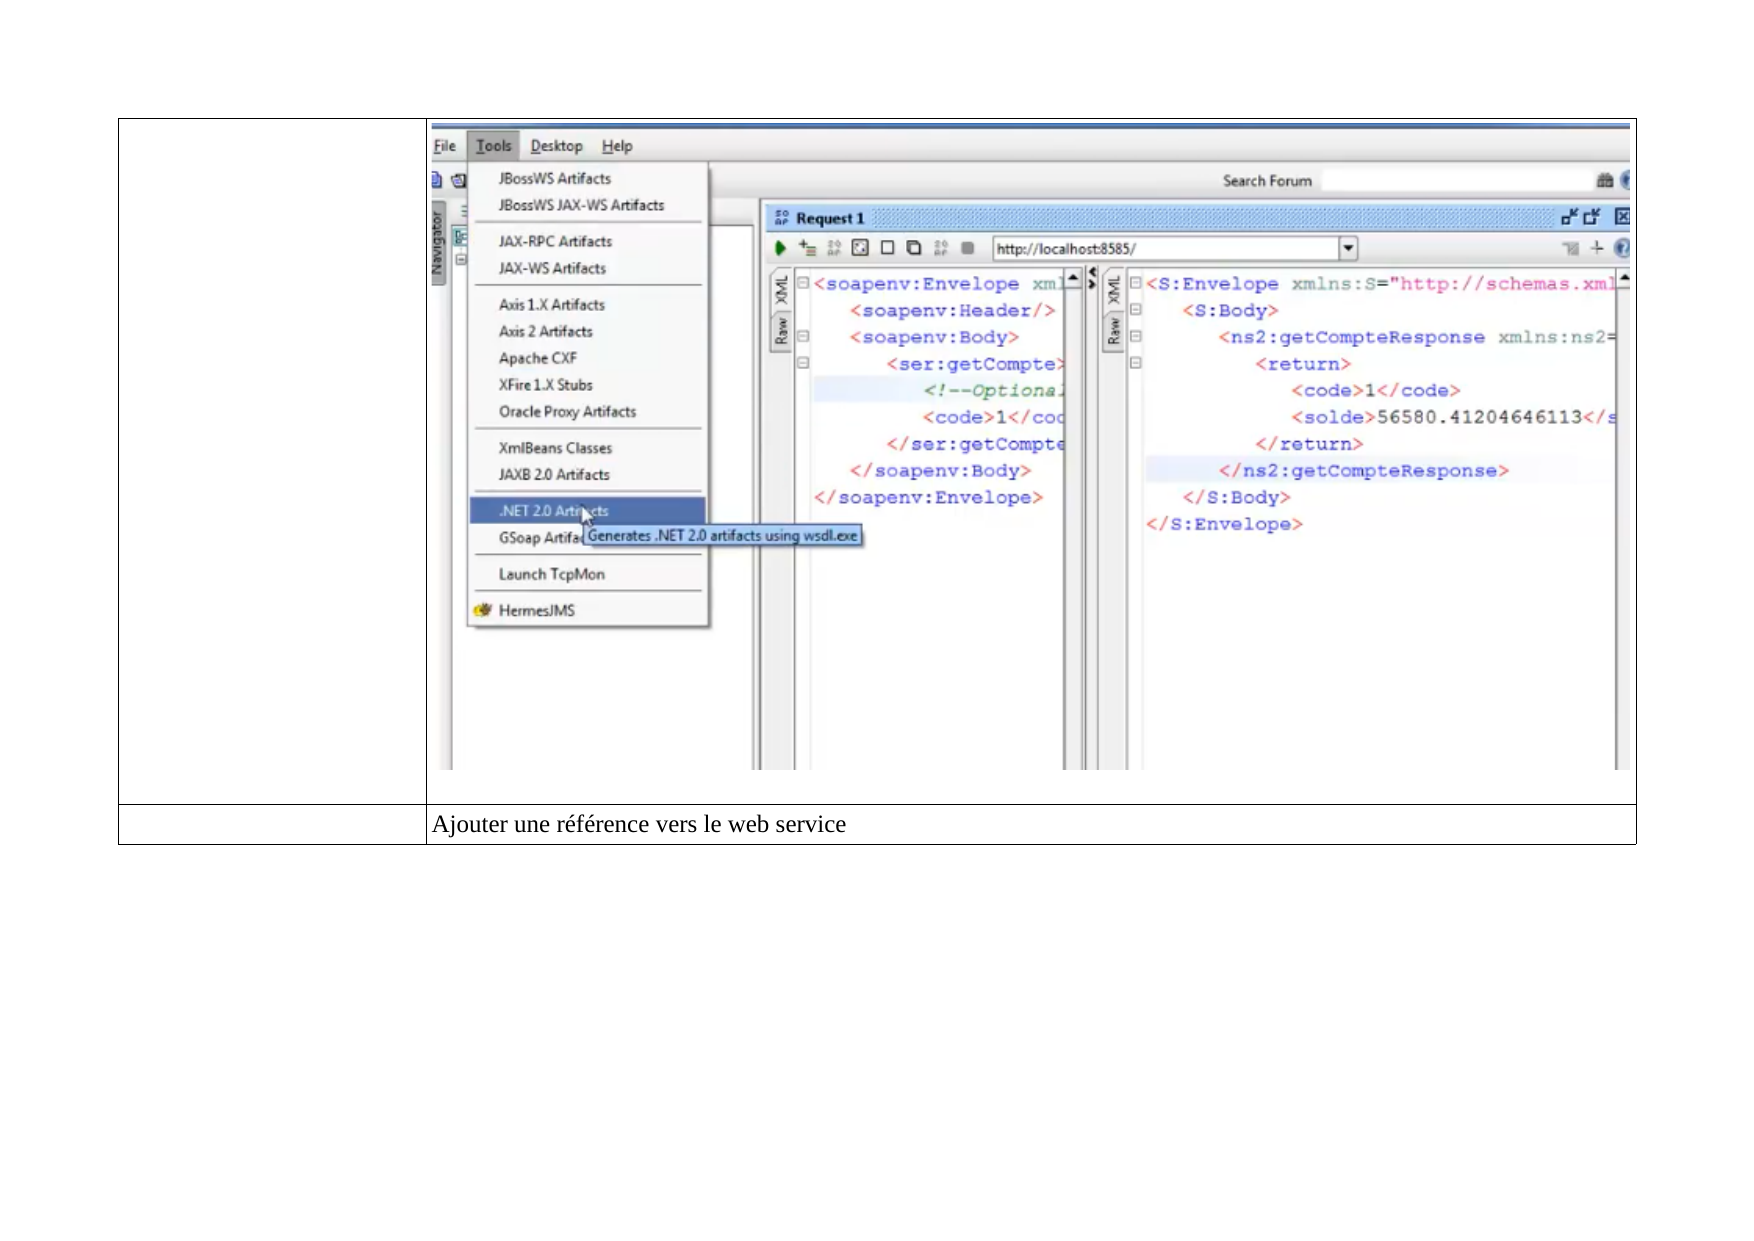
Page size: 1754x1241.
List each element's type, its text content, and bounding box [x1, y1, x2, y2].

picture [431, 123, 1630, 770]
table_cell [119, 119, 426, 804]
table_cell [427, 119, 1636, 804]
table_cell Ajouter une référence vers le web service [427, 805, 1636, 844]
table_cell [119, 805, 426, 844]
